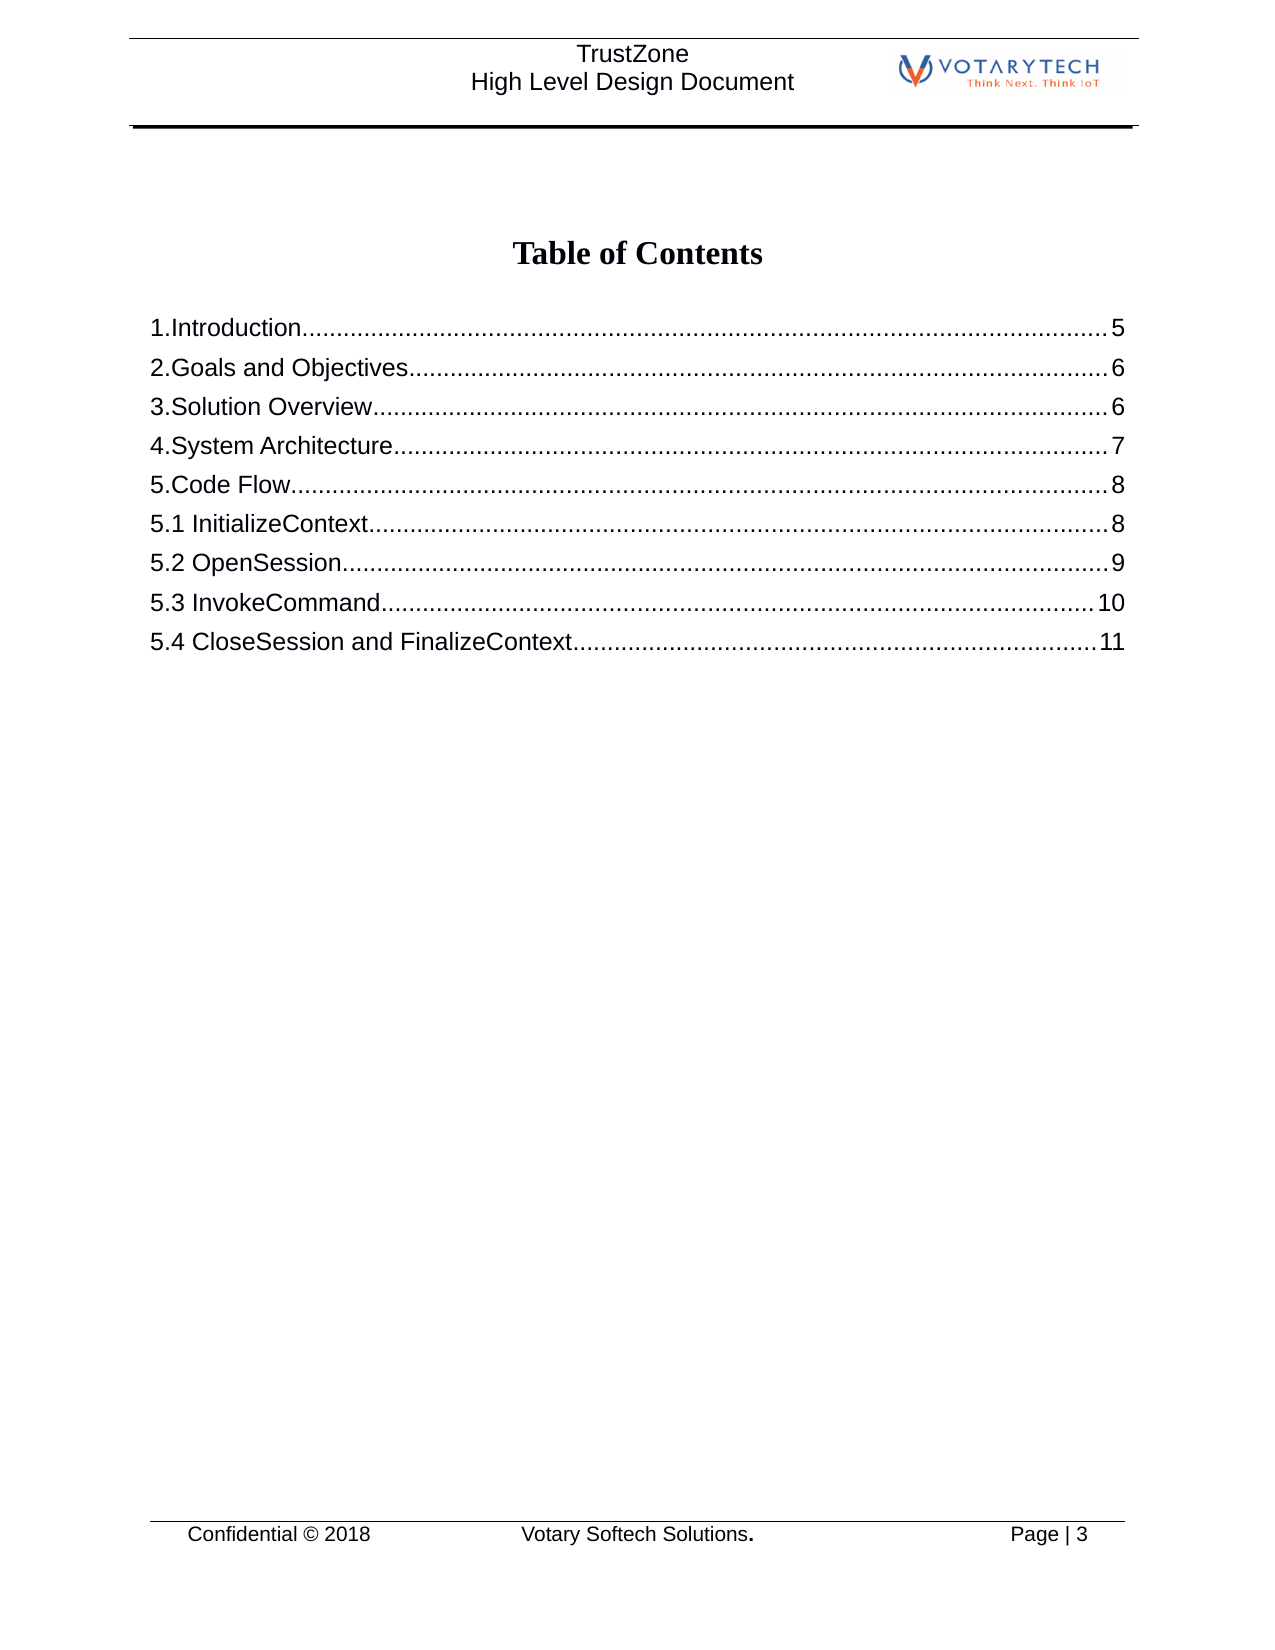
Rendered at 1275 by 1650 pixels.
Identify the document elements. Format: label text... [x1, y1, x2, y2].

text 5.Code Flow 8 [150, 470, 1125, 499]
text 2.Goals and Objectives 6 [150, 352, 1125, 381]
text 5.4 CloseSession and FinalizeContext 11 [150, 627, 1125, 655]
picture [892, 48, 1129, 96]
text 4.System Architecture 7 [150, 431, 1125, 459]
text 3.Solution Overview 6 [150, 392, 1125, 420]
text 5.1 InitializeContext 8 [150, 509, 1125, 538]
text 5.2 OpenSession 9 [150, 548, 1125, 577]
subtitle Table of Contents [150, 233, 1125, 272]
text 5.3 InvokeCommand 10 [150, 587, 1125, 616]
text 1.Introduction 5 [150, 313, 1125, 342]
